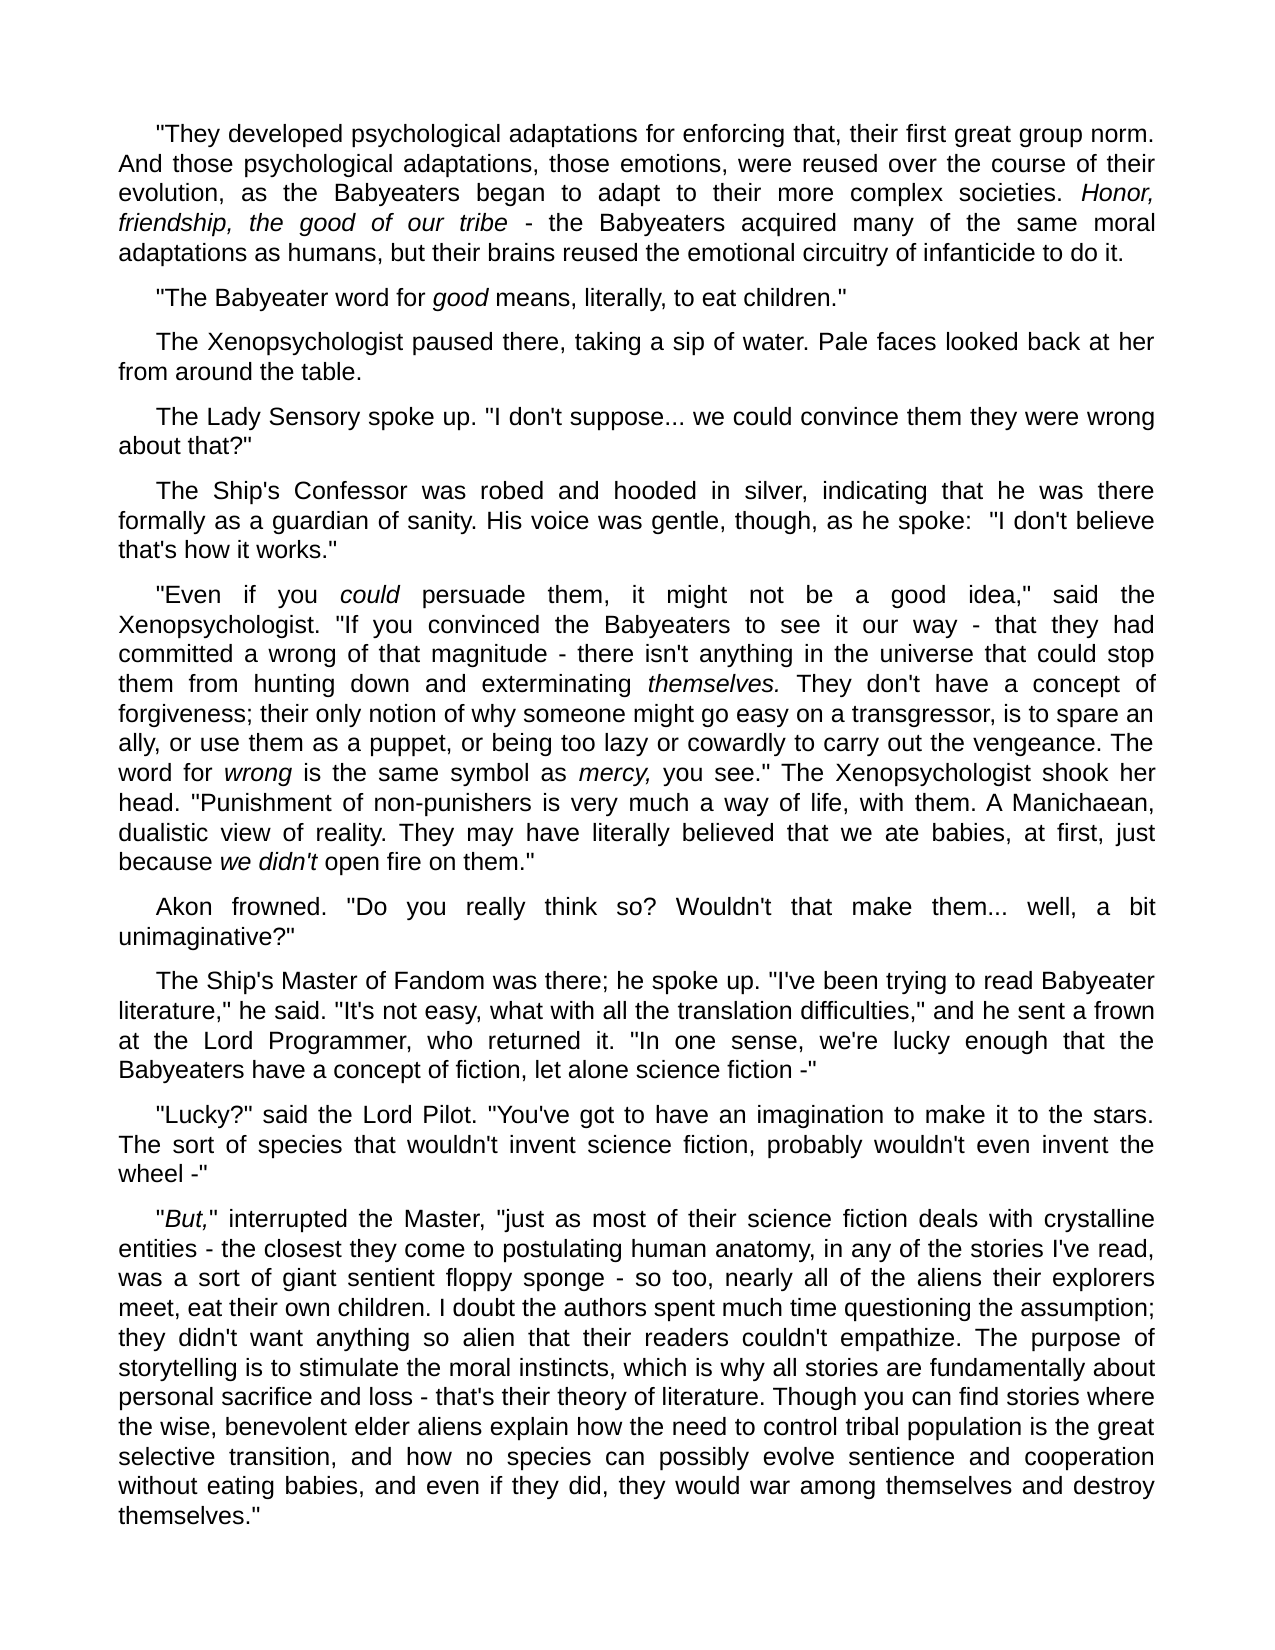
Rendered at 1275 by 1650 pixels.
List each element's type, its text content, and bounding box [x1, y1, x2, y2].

text "The Babyeater word for good means, literally, to eat children." [118, 282, 1157, 311]
text "But," interrupted the Master, "just as most of their science fiction deals with crystalline entities - the closest they come to postulating human anatomy, in any of the stories I've read, was a sort of giant sentient floppy sponge - so too, nearly all of the aliens their explorers meet, eat their own children. I doubt the authors spent much time questioning the assumption; they didn't want anything so alien that their readers couldn't empathize. The purpose of storytelling is to stimulate the moral instincts, which is why all stories are fundamentally about personal sacrifice and loss - that's their theory of literature. Though you can find stories where the wise, benevolent elder aliens explain how the need to control tribal population is the great selective transition, and how no species can possibly evolve sentience and cooperation without eating babies, and even if they did, they would war among themselves and destroy themselves." [118, 1203, 1157, 1530]
text "Even if you could persuade them, it might not be a good idea," said the Xenopsychologist. "If you convinced the Babyeaters to see it our way - that they had committed a wrong of that magnitude - there isn't anything in the universe that could stop them from hunting down and exterminating themselves. They don't have a concept of forgiveness; their only notion of why someone might go easy on a transgressor, is to spare an ally, or use them as a puppet, or being too lazy or cowardly to carry out the vengeance. The word for wrong is the same symbol as mercy, you see." The Xenopsychologist shook her head. "Punishment of non-punishers is very much a way of life, with them. A Manichaean, dualistic view of reality. They may have literally believed that we ate babies, at first, just because we didn't open fire on them." [118, 579, 1157, 876]
text Akon frowned. "Do you really think so? Wouldn't that make them... well, a bit unimaginative?" [118, 891, 1157, 950]
text The Xenopsychologist paused there, taking a sip of water. Pale faces looked back at her from around the table. [118, 326, 1157, 386]
text The Lady Sensory spoke up. "I don't suppose... we could convince them they were wrong about that?" [118, 401, 1157, 460]
text The Ship's Master of Fandom was there; he spoke up. "I've been trying to read Babyeater literature," he said. "It's not easy, what with all the translation difficulties," and he sent a frown at the Lord Programmer, who returned it. "In one sense, we're lucky enough that the Babyeaters have a concept of fiction, let alone science fiction -" [118, 965, 1157, 1084]
text The Ship's Confessor was robed and hooded in silver, indicating that he was there formally as a guardian of sanity. His voice was gentle, though, as he spoke: "I don't believe that's how it works." [118, 475, 1157, 564]
text "They developed psychological adaptations for enforcing that, their first great group norm. And those psychological adaptations, those emotions, were reused over the course of their evolution, as the Babyeaters began to adapt to their more complex societies. Honor, friendship, the good of our tribe - the Babyeaters acquired many of the same moral adaptations as humans, but their brains reused the emotional circuitry of infanticide to do it. [118, 118, 1157, 267]
text "Lucky?" said the Lord Pilot. "You've got to have an imagination to make it to the stars. The sort of species that wouldn't invent science fiction, probably wouldn't even invent the wheel -" [118, 1099, 1157, 1188]
